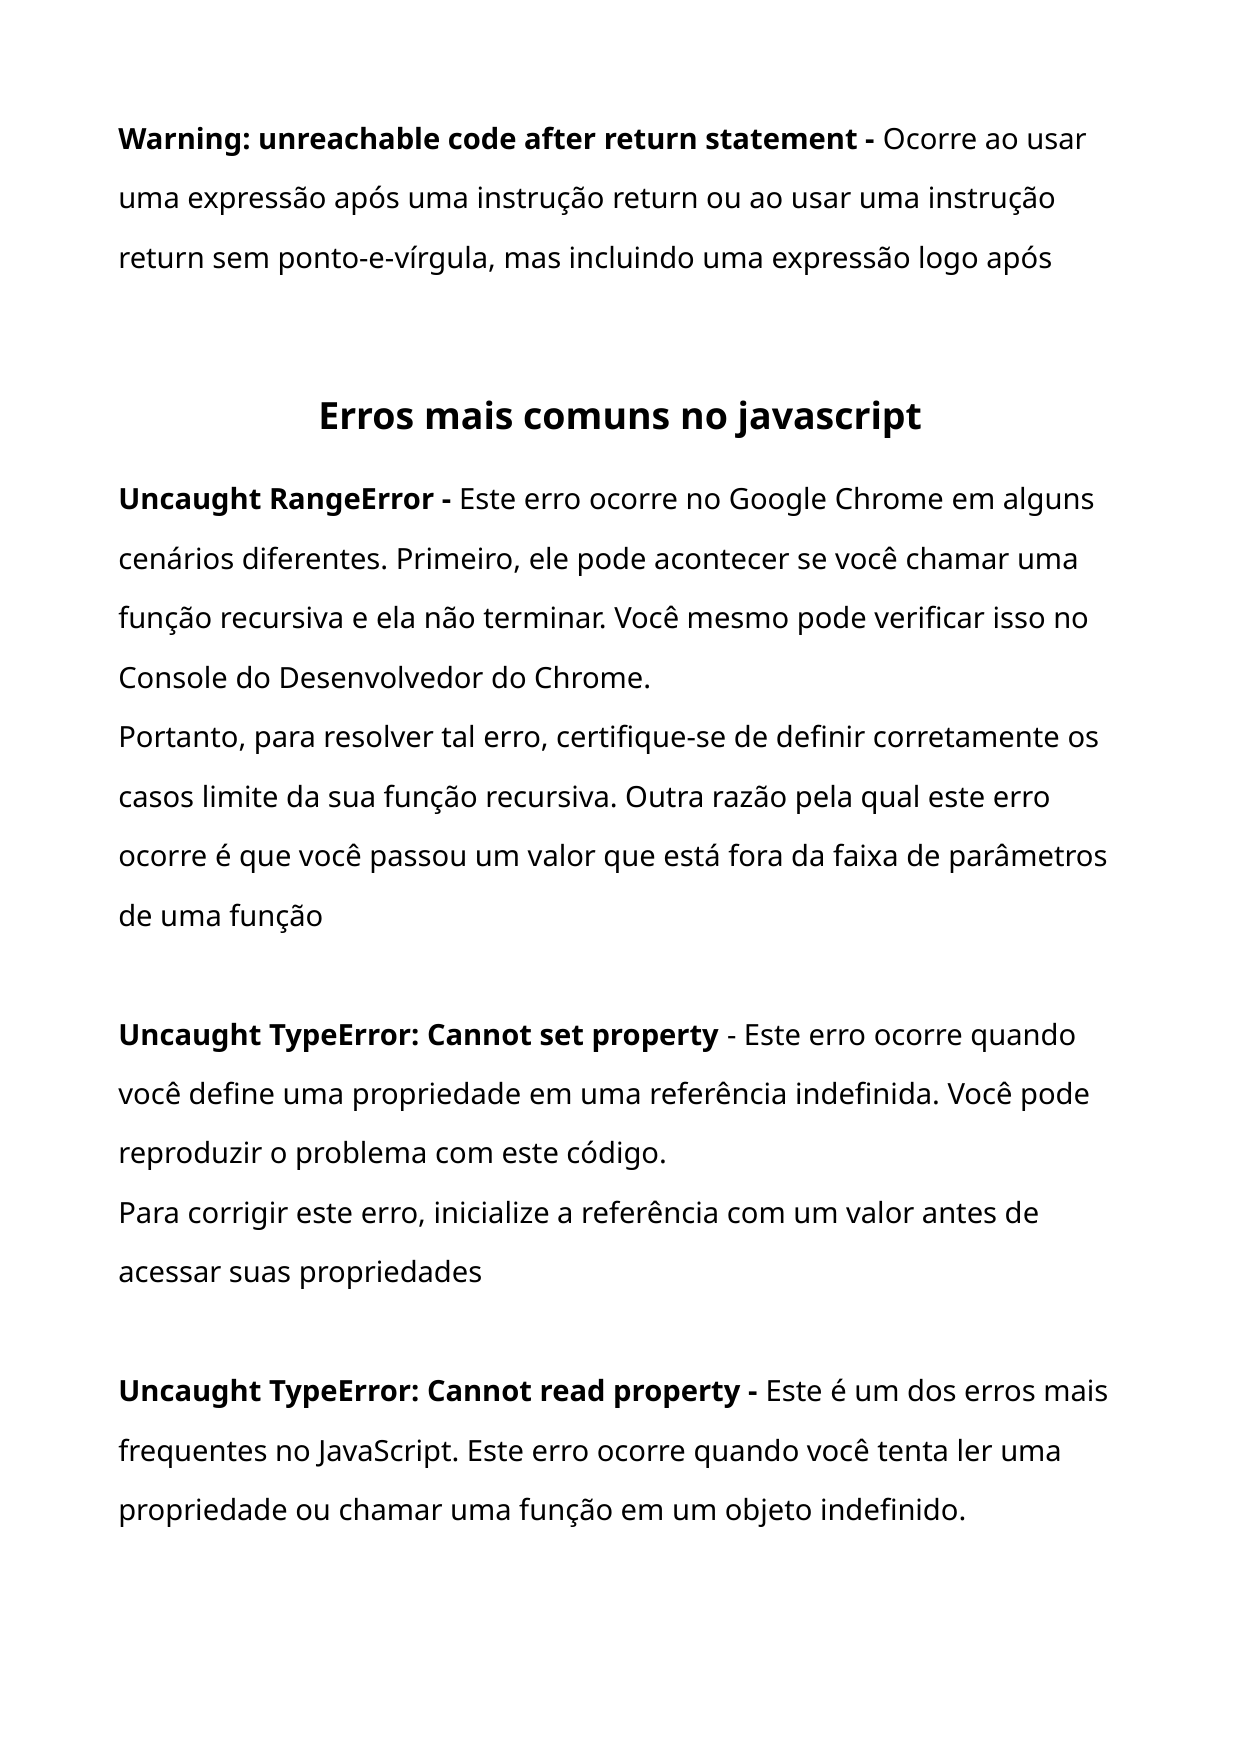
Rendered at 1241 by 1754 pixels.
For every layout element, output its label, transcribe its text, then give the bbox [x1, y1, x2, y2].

text Uncaught TypeError: Cannot set property - Este erro ocorre quando você define uma propriedade em uma referência indefinida. Você pode reproduzir o problema com este código. [118, 1014, 1122, 1172]
text Uncaught RangeError - Este erro ocorre no Google Chrome em alguns cenários diferentes. Primeiro, ele pode acontecer se você chamar uma função recursiva e ela não terminar. Você mesmo pode verificar isso no Console do Desenvolvedor do Chrome. [118, 478, 1122, 697]
subtitle Warning: unreachable code after return statement - Ocorre ao usar uma expressão após uma instrução return ou ao usar uma instrução return sem ponto-e-vírgula, mas incluindo uma expressão logo após [118, 118, 1122, 277]
subtitle Erros mais comuns no javascript [118, 389, 1122, 440]
text Uncaught TypeError: Cannot read property - Este é um dos erros mais frequentes no JavaScript. Este erro ocorre quando você tenta ler uma propriedade ou chamar uma função em um objeto indefinido. [118, 1371, 1122, 1529]
text Para corrigir este erro, inicialize a referência com um valor antes de acessar suas propriedades [118, 1192, 1122, 1291]
text Portanto, para resolver tal erro, certifique-se de definir corretamente os casos limite da sua função recursiva. Outra razão pela qual este erro ocorre é que você passou um valor que está fora da faixa de parâmetros de uma função [118, 716, 1122, 934]
